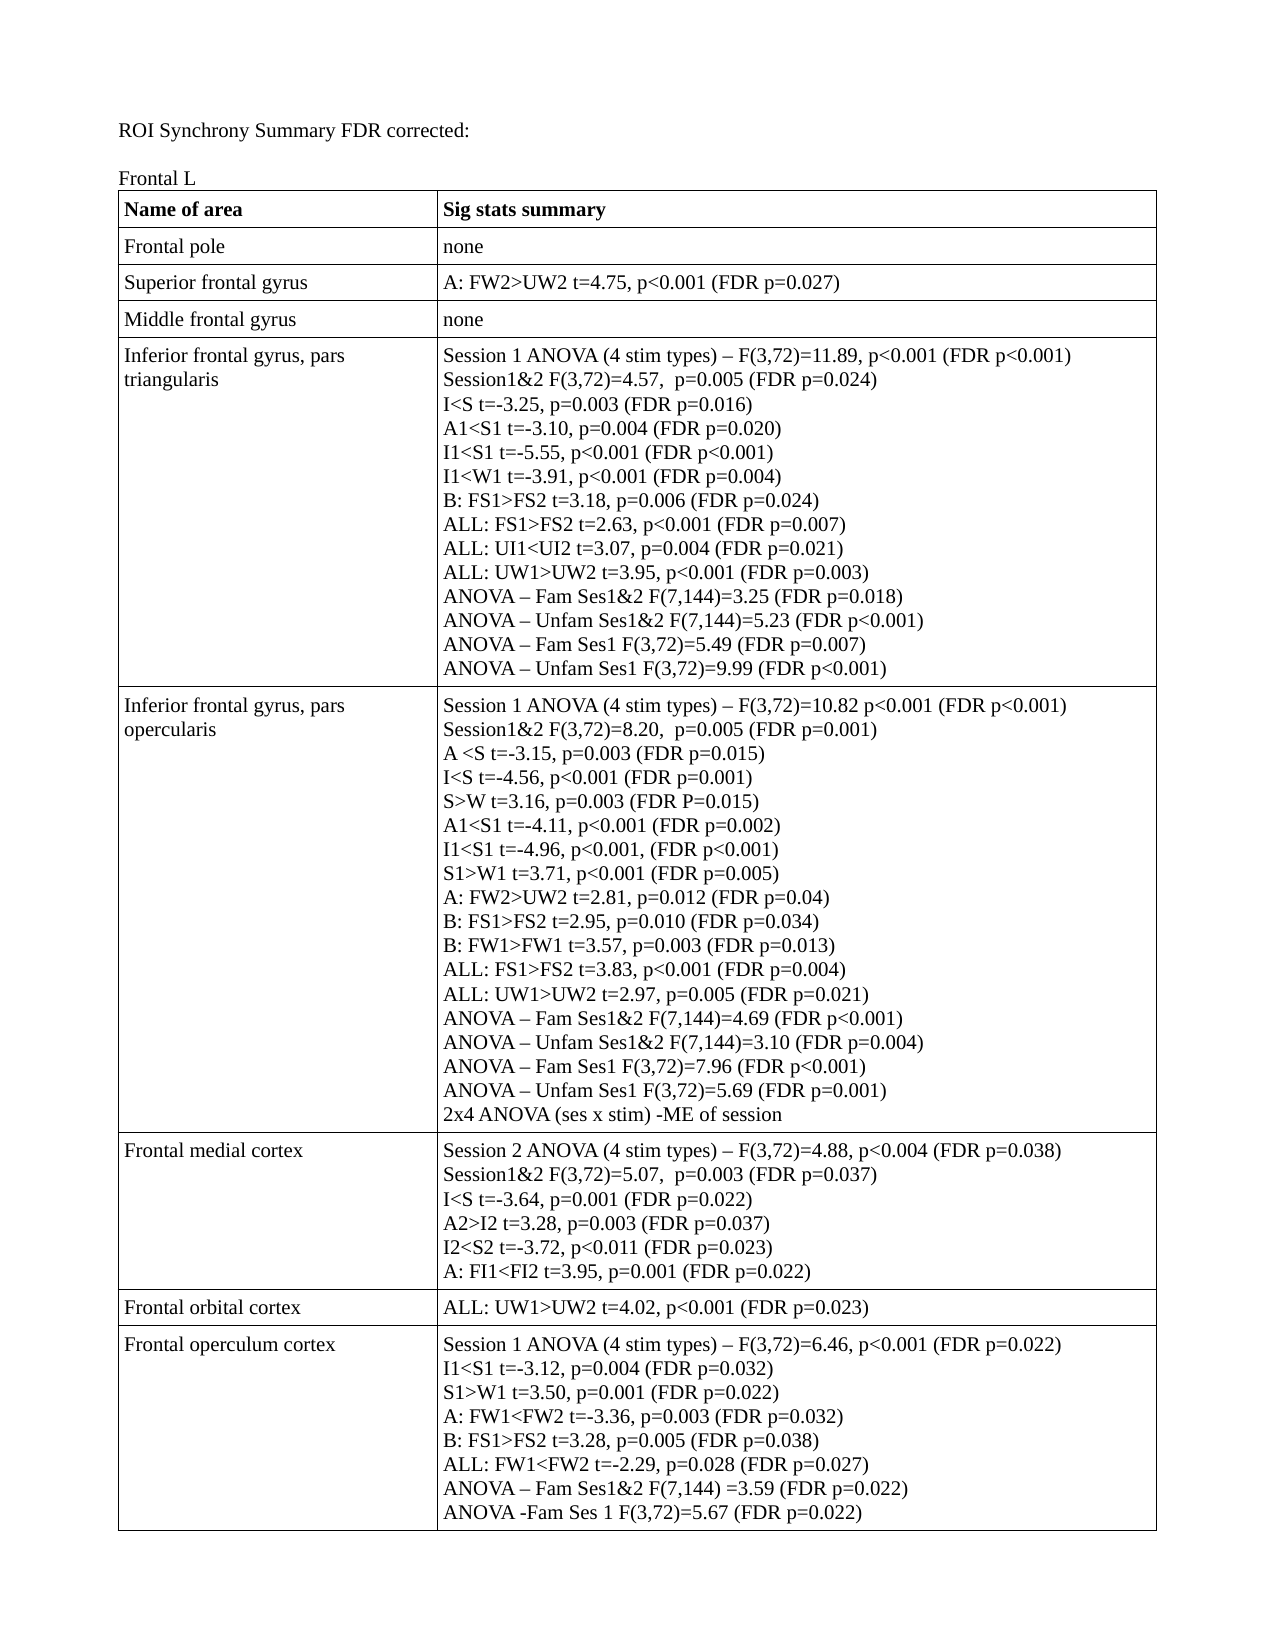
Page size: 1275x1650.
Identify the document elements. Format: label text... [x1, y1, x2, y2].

table_header Sig stats summary [438, 191, 1156, 227]
table_cell none [438, 228, 1156, 263]
table_cell Inferior frontal gyrus, pars triangularis [119, 338, 437, 686]
table_cell Session 2 ANOVA (4 stim types) – F(3,72)=4.88, p<0.004 (FDR p=0.038) Session1&2 F(3,72)=5.07, p=0.003 (FDR p=0.037) I<S t=-3.64, p=0.001 (FDR p=0.022) A2>I2 t=3.28, p=0.003 (FDR p=0.037) I2<S2 t=-3.72, p<0.011 (FDR p=0.023) A: FI1<FI2 t=3.95, p=0.001 (FDR p=0.022) [438, 1133, 1156, 1288]
table_cell Inferior frontal gyrus, pars opercularis [119, 687, 437, 1132]
table_cell Frontal medial cortex [119, 1133, 437, 1288]
table_cell Frontal operculum cortex [119, 1326, 437, 1530]
table_cell Middle frontal gyrus [119, 301, 437, 337]
table_cell Session 1 ANOVA (4 stim types) – F(3,72)=11.89, p<0.001 (FDR p<0.001) Session1&2 F(3,72)=4.57, p=0.005 (FDR p=0.024) I<S t=-3.25, p=0.003 (FDR p=0.016) A1<S1 t=-3.10, p=0.004 (FDR p=0.020) I1<S1 t=-5.55, p<0.001 (FDR p<0.001) I1<W1 t=-3.91, p<0.001 (FDR p=0.004) B: FS1>FS2 t=3.18, p=0.006 (FDR p=0.024) ALL: FS1>FS2 t=2.63, p<0.001 (FDR p=0.007) ALL: UI1<UI2 t=3.07, p=0.004 (FDR p=0.021) ALL: UW1>UW2 t=3.95, p<0.001 (FDR p=0.003) ANOVA – Fam Ses1&2 F(7,144)=3.25 (FDR p=0.018) ANOVA – Unfam Ses1&2 F(7,144)=5.23 (FDR p<0.001) ANOVA – Fam Ses1 F(3,72)=5.49 (FDR p=0.007) ANOVA – Unfam Ses1 F(3,72)=9.99 (FDR p<0.001) [438, 338, 1156, 686]
text ROI Synchrony Summary FDR corrected: [118, 118, 1157, 166]
table_cell Superior frontal gyrus [119, 265, 437, 300]
table_cell ALL: UW1>UW2 t=4.02, p<0.001 (FDR p=0.023) [438, 1290, 1156, 1325]
table_cell Session 1 ANOVA (4 stim types) – F(3,72)=6.46, p<0.001 (FDR p=0.022) I1<S1 t=-3.12, p=0.004 (FDR p=0.032) S1>W1 t=3.50, p=0.001 (FDR p=0.022) A: FW1<FW2 t=-3.36, p=0.003 (FDR p=0.032) B: FS1>FS2 t=3.28, p=0.005 (FDR p=0.038) ALL: FW1<FW2 t=-2.29, p=0.028 (FDR p=0.027) ANOVA – Fam Ses1&2 F(7,144) =3.59 (FDR p=0.022) ANOVA -Fam Ses 1 F(3,72)=5.67 (FDR p=0.022) [438, 1326, 1156, 1530]
table_cell Session 1 ANOVA (4 stim types) – F(3,72)=10.82 p<0.001 (FDR p<0.001) Session1&2 F(3,72)=8.20, p=0.005 (FDR p=0.001) A <S t=-3.15, p=0.003 (FDR p=0.015) I<S t=-4.56, p<0.001 (FDR p=0.001) S>W t=3.16, p=0.003 (FDR P=0.015) A1<S1 t=-4.11, p<0.001 (FDR p=0.002) I1<S1 t=-4.96, p<0.001, (FDR p<0.001) S1>W1 t=3.71, p<0.001 (FDR p=0.005) A: FW2>UW2 t=2.81, p=0.012 (FDR p=0.04) B: FS1>FS2 t=2.95, p=0.010 (FDR p=0.034) B: FW1>FW1 t=3.57, p=0.003 (FDR p=0.013) ALL: FS1>FS2 t=3.83, p<0.001 (FDR p=0.004) ALL: UW1>UW2 t=2.97, p=0.005 (FDR p=0.021) ANOVA – Fam Ses1&2 F(7,144)=4.69 (FDR p<0.001) ANOVA – Unfam Ses1&2 F(7,144)=3.10 (FDR p=0.004) ANOVA – Fam Ses1 F(3,72)=7.96 (FDR p<0.001) ANOVA – Unfam Ses1 F(3,72)=5.69 (FDR p=0.001) 2x4 ANOVA (ses x stim) -ME of session [438, 687, 1156, 1132]
table_cell none [438, 301, 1156, 337]
table_cell Frontal pole [119, 228, 437, 263]
table_cell Frontal orbital cortex [119, 1290, 437, 1325]
text Frontal L [118, 166, 1157, 190]
table_cell A: FW2>UW2 t=4.75, p<0.001 (FDR p=0.027) [438, 265, 1156, 300]
table_header Name of area [119, 191, 437, 227]
